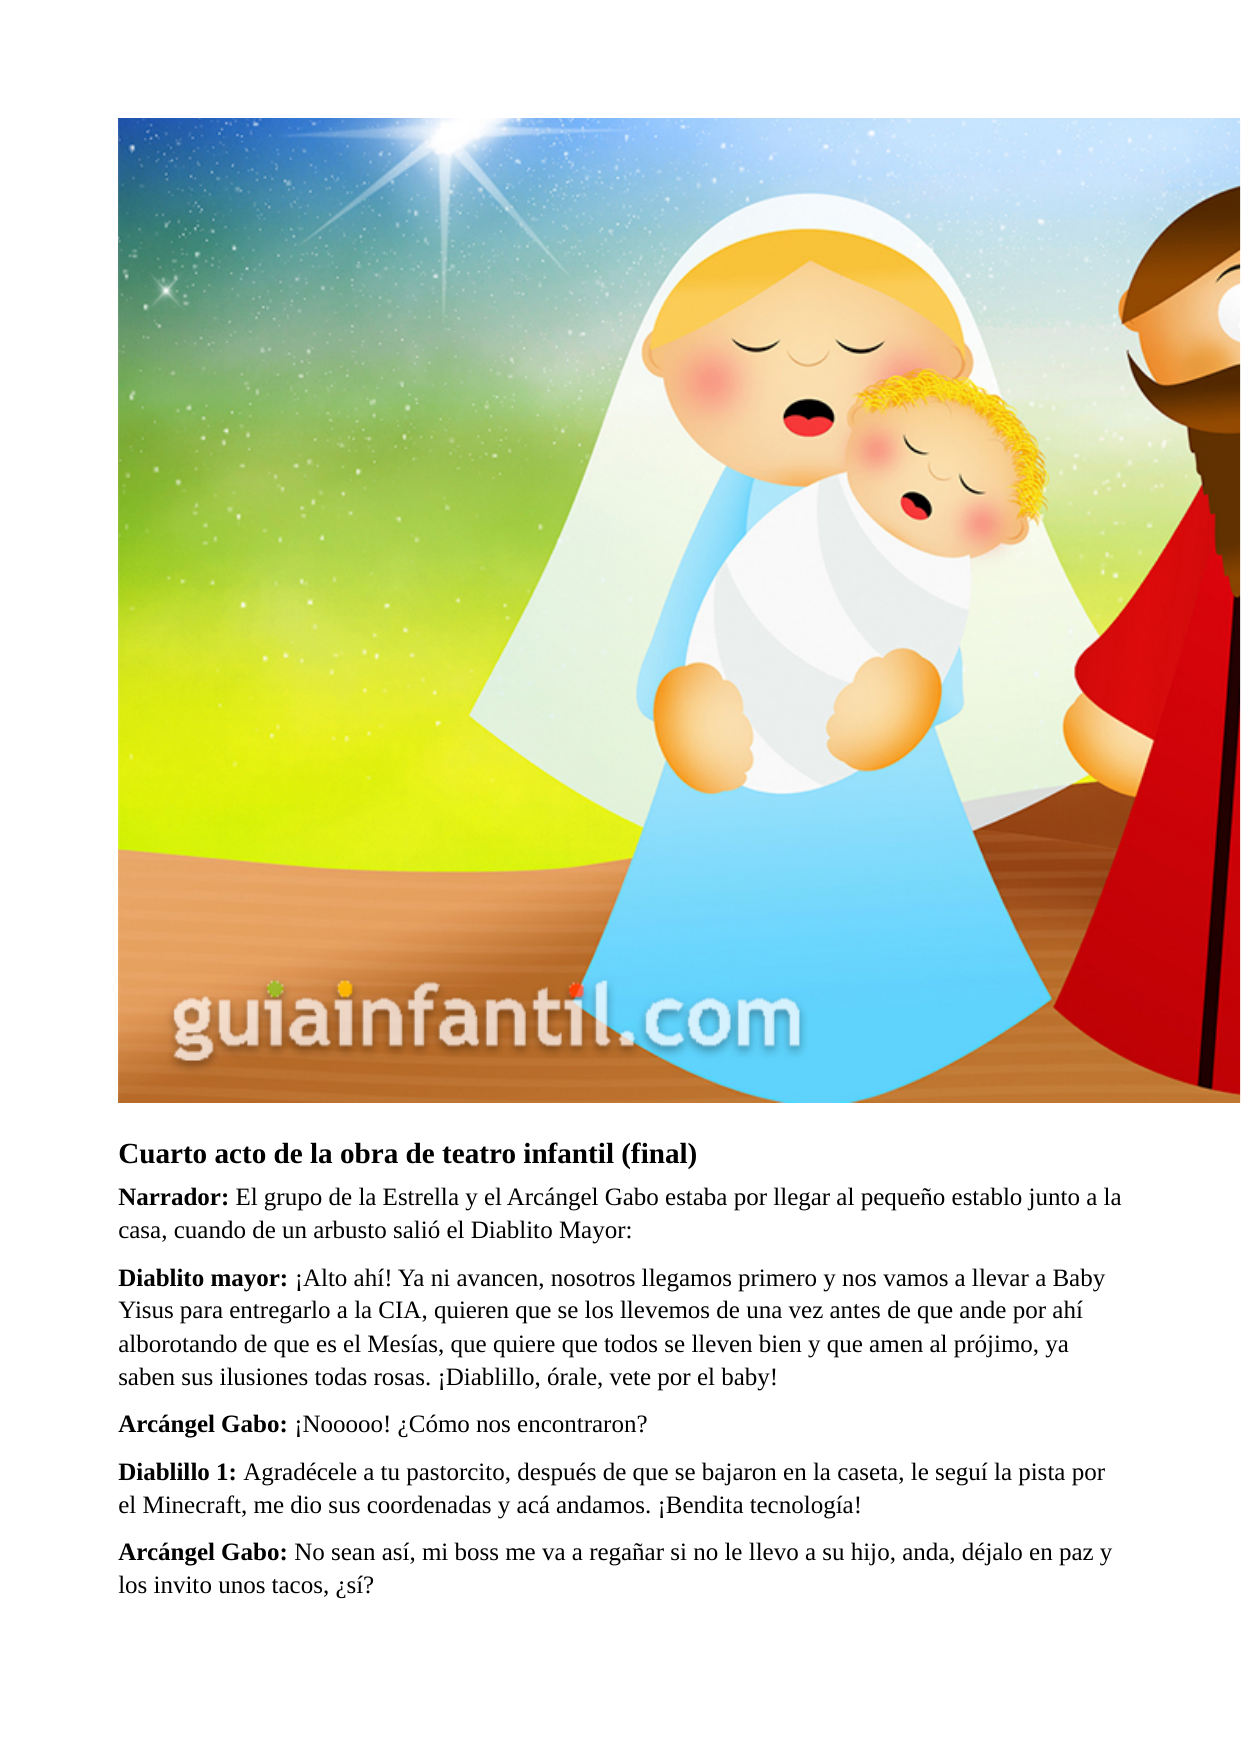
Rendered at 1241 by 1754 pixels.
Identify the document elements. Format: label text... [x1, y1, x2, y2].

text Arcángel Gabo: ¡Nooooo! ¿Cómo nos encontraron? [118, 1409, 1122, 1438]
text Diablillo 1: Agradécele a tu pastorcito, después de que se bajaron en la caseta, le seguí la pista por el Minecraft, me dio sus coordenadas y acá andamos. ¡Bendita tecnología! [118, 1457, 1122, 1519]
subtitle Cuarto acto de la obra de teatro infantil (final) [118, 1136, 1122, 1169]
text Diablito mayor: ¡Alto ahí! Ya ni avancen, nosotros llegamos primero y nos vamos a llevar a Baby Yisus para entregarlo a la CIA, quieren que se los llevemos de una vez antes de que ande por ahí alborotando de que es el Mesías, que quiere que todos se lleven bien y que amen al prójimo, ya saben sus ilusiones todas rosas. ¡Diablillo, órale, vete por el baby! [118, 1263, 1122, 1390]
picture [118, 118, 1241, 1103]
text Narrador: El grupo de la Estrella y el Arcángel Gabo estaba por llegar al pequeño establo junto a la casa, cuando de un arbusto salió el Diablito Mayor: [118, 1182, 1122, 1244]
text Arcángel Gabo: No sean así, mi boss me va a regañar si no le llevo a su hijo, anda, déjalo en paz y los invito unos tacos, ¿sí? [118, 1537, 1122, 1599]
